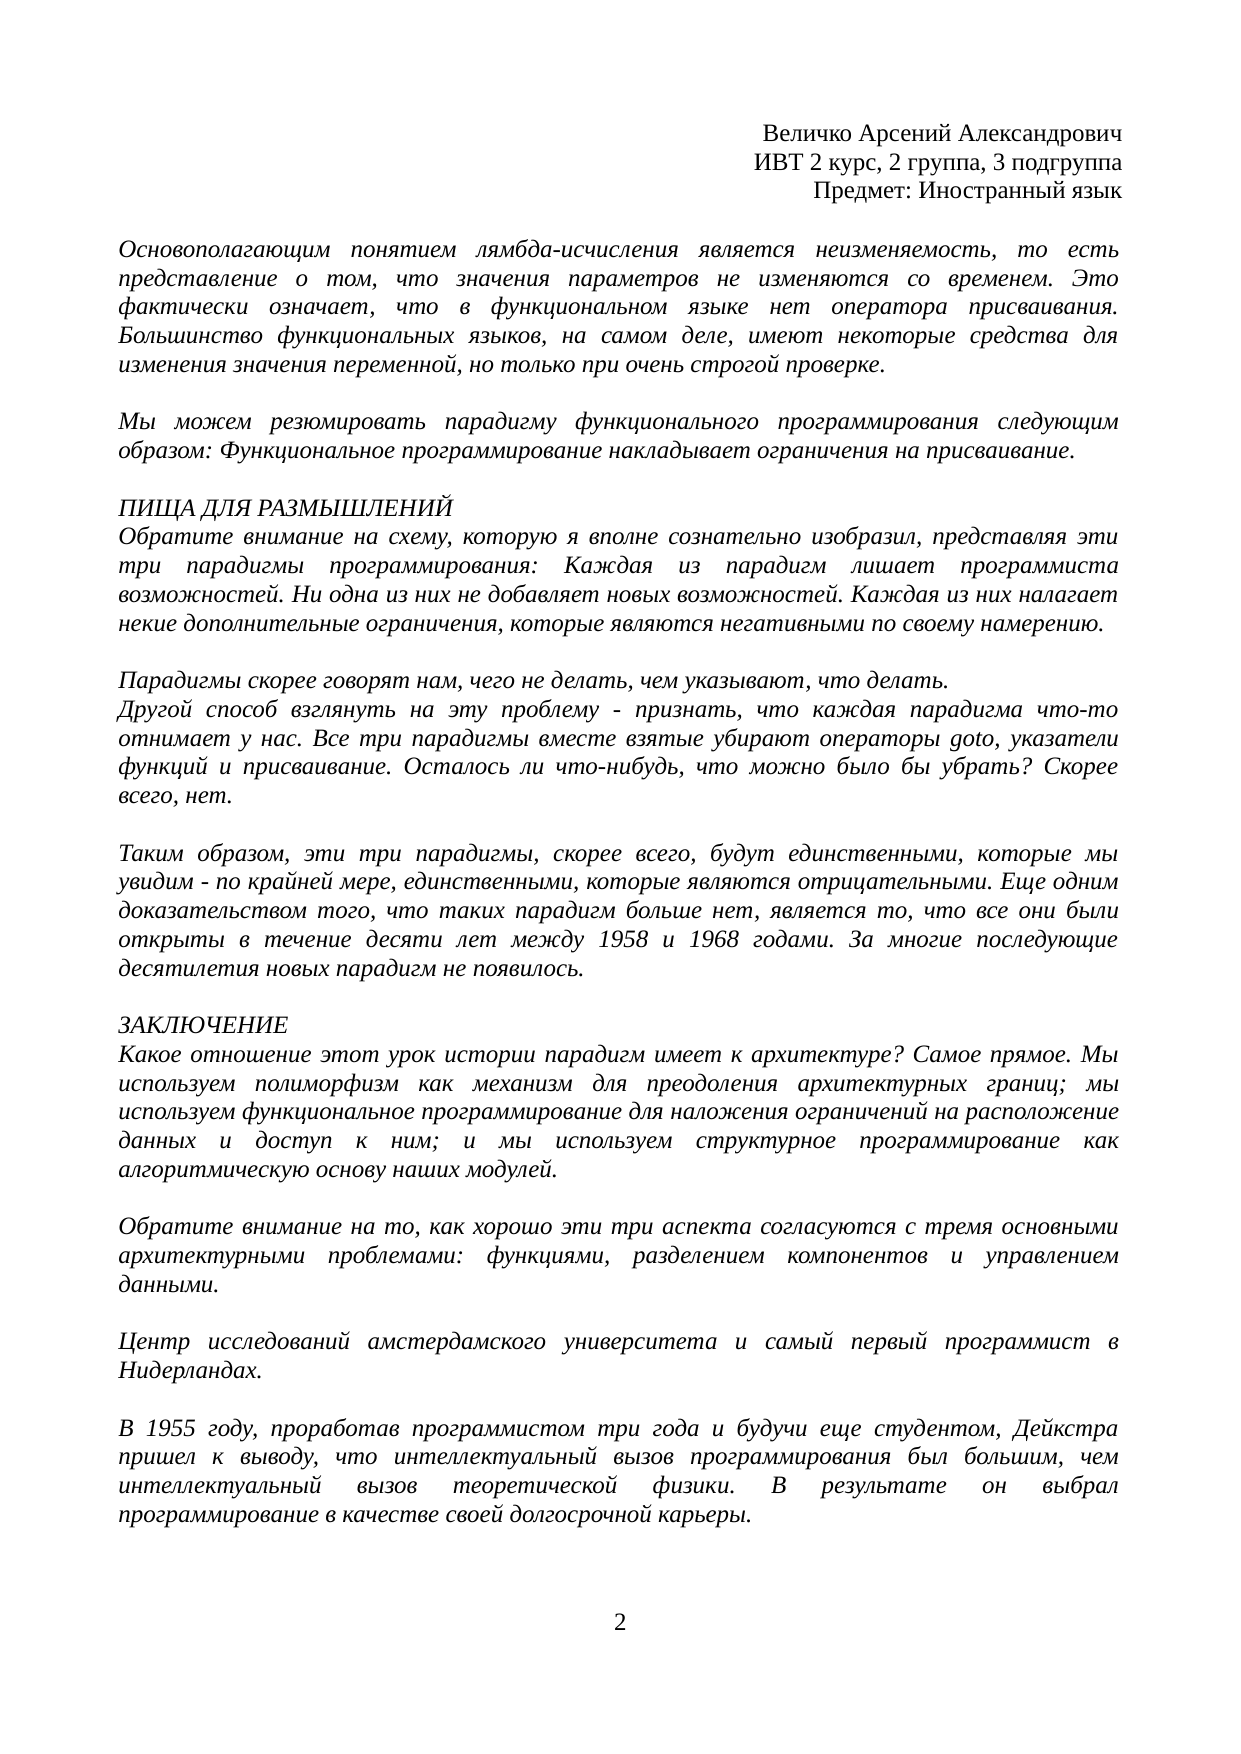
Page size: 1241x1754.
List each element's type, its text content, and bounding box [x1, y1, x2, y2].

text Мы можем резюмировать парадигму функционального программирования следующим образом: Функциональное программирование накладывает ограничения на присваивание. [118, 406, 1122, 464]
text Центр исследований амстердамского университета и самый первый программист в Нидерландах. [118, 1326, 1122, 1384]
text Другой способ взглянуть на эту проблему - признать, что каждая парадигма что-то отнимает у нас. Все три парадигмы вместе взятые убирают операторы goto, указатели функций и присваивание. Осталось ли что-нибудь, что можно было бы убрать? Скорее всего, нет. [118, 694, 1122, 809]
text Парадигмы скорее говорят нам, чего не делать, чем указывают, что делать. [118, 665, 1122, 694]
text Таким образом, эти три парадигмы, скорее всего, будут единственными, которые мы увидим - по крайней мере, единственными, которые являются отрицательными. Еще одним доказательством того, что таких парадигм больше нет, является то, что все они были открыты в течение десяти лет между 1958 и 1968 годами. За многие последующие десятилетия новых парадигм не появилось. [118, 838, 1122, 981]
text Какое отношение этот урок истории парадигм имеет к архитектуре? Самое прямое. Мы используем полиморфизм как механизм для преодоления архитектурных границ; мы используем функциональное программирование для наложения ограничений на расположение данных и доступ к ним; и мы используем структурное программирование как алгоритмическую основу наших модулей. [118, 1039, 1122, 1183]
text ПИЩА ДЛЯ РАЗМЫШЛЕНИЙ [118, 493, 1122, 521]
text В 1955 году, проработав программистом три года и будучи еще студентом, Дейкстра пришел к выводу, что интеллектуальный вызов программирования был большим, чем интеллектуальный вызов теоретической физики. В результате он выбрал программирование в качестве своей долгосрочной карьеры. [118, 1413, 1122, 1528]
text Обратите внимание на схему, которую я вполне сознательно изобразил, представляя эти три парадигмы программирования: Каждая из парадигм лишает программиста возможностей. Ни одна из них не добавляет новых возможностей. Каждая из них налагает некие дополнительные ограничения, которые являются негативными по своему намерению. [118, 521, 1122, 636]
text Обратите внимание на то, как хорошо эти три аспекта согласуются с тремя основными архитектурными проблемами: функциями, разделением компонентов и управлением данными. [118, 1211, 1122, 1298]
text Основополагающим понятием лямбда-исчисления является неизменяемость, то есть представление о том, что значения параметров не изменяются со временем. Это фактически означает, что в функциональном языке нет оператора присваивания. Большинство функциональных языков, на самом деле, имеют некоторые средства для изменения значения переменной, но только при очень строгой проверке. [118, 234, 1122, 378]
text ЗАКЛЮЧЕНИЕ [118, 1010, 1122, 1039]
